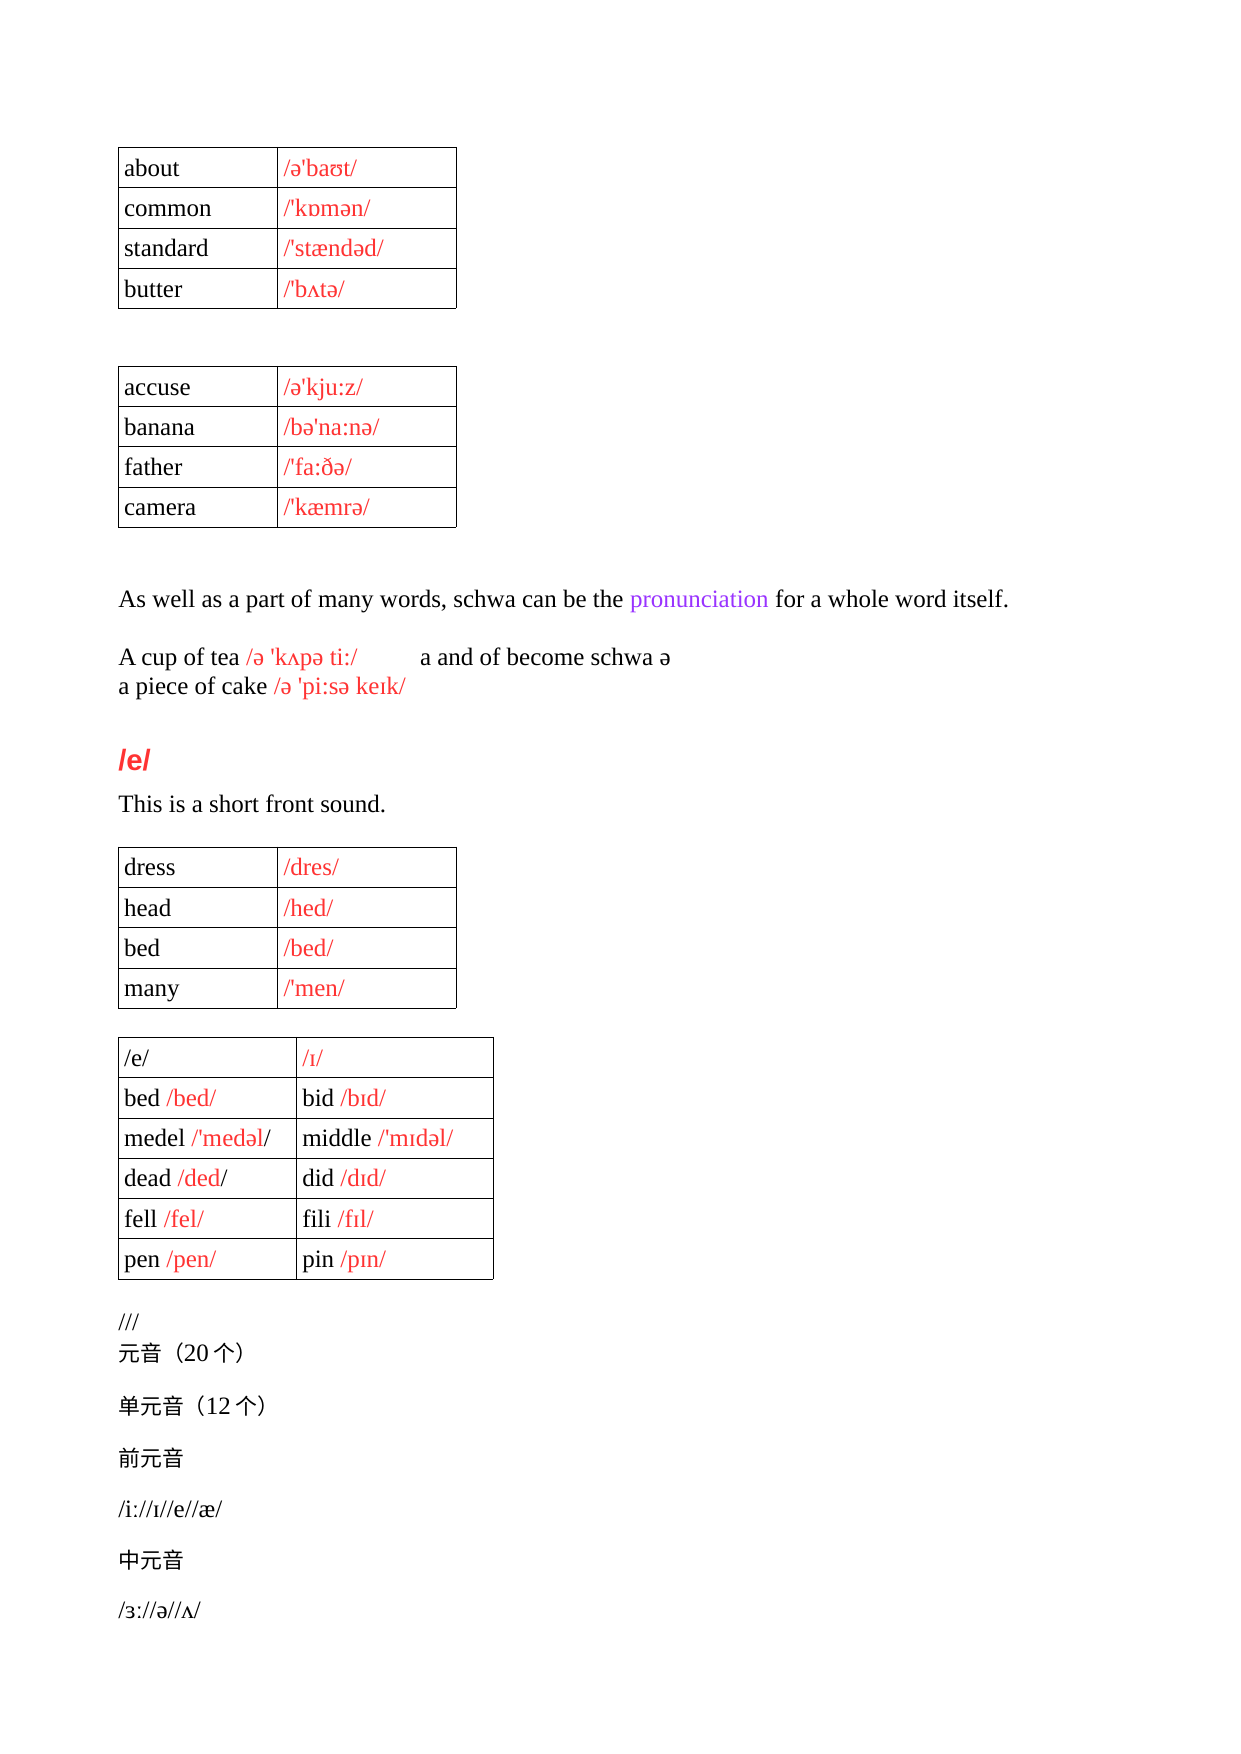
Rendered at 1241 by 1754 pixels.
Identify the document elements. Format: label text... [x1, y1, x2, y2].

table_cell middle /'mɪdəl/ [297, 1119, 493, 1158]
table_cell head [119, 888, 277, 927]
table_cell pin /pɪn/ [297, 1239, 493, 1279]
table_cell bed /bed/ [119, 1078, 296, 1117]
text /iː//ɪ//e//æ/ [118, 1494, 1122, 1522]
table_cell bid /bɪd/ [297, 1078, 493, 1117]
table_header accuse [119, 367, 277, 406]
table_header /ə'baʊt/ [278, 148, 456, 187]
table_cell medel /'medəl/ [119, 1119, 296, 1158]
table_cell pen /pen/ [119, 1239, 296, 1279]
table_header /dres/ [278, 848, 456, 887]
table_cell /'kæmrə/ [278, 488, 456, 527]
table_cell /'fa:ðə/ [278, 447, 456, 487]
table_cell fili /fɪl/ [297, 1199, 493, 1238]
table_cell common [119, 188, 277, 227]
subtitle /e/ [118, 743, 1122, 777]
table_cell /'men/ [278, 969, 456, 1008]
text /ɜː//ə//ʌ/ [118, 1595, 1122, 1624]
text This is a short front sound. [118, 789, 1122, 818]
table_cell father [119, 447, 277, 487]
table_header /ə'kju:z/ [278, 367, 456, 406]
table_cell /'bʌtə/ [278, 269, 456, 308]
text 前元音 [118, 1441, 1122, 1473]
table_cell /bed/ [278, 928, 456, 968]
text 中元音 [118, 1543, 1122, 1574]
text A cup of tea /ə 'kʌpə ti:/ a and of become schwa ə [118, 642, 1122, 671]
table_cell /'kɒmən/ [278, 188, 456, 227]
table_cell banana [119, 407, 277, 446]
table_cell /bə'na:nə/ [278, 407, 456, 446]
text As well as a part of many words, schwa can be the pronunciation for a whole word itself. [118, 584, 1122, 613]
text 元音（20个） [118, 1336, 1122, 1368]
table_cell dead /ded/ [119, 1159, 296, 1198]
table_cell /'stændəd/ [278, 229, 456, 268]
table_cell /hed/ [278, 888, 456, 927]
table_cell did /dɪd/ [297, 1159, 493, 1198]
table_header /e/ [119, 1038, 296, 1077]
table_header about [119, 148, 277, 187]
table_cell standard [119, 229, 277, 268]
text 单元音（12个） [118, 1389, 1122, 1420]
table_cell many [119, 969, 277, 1008]
table_cell fell /fel/ [119, 1199, 296, 1238]
table_cell bed [119, 928, 277, 968]
table_header /ɪ/ [297, 1038, 493, 1077]
text /// [118, 1307, 1122, 1336]
table_header dress [119, 848, 277, 887]
table_cell butter [119, 269, 277, 308]
text a piece of cake /ə 'pi:sə keɪk/ [118, 671, 1122, 699]
table_cell camera [119, 488, 277, 527]
